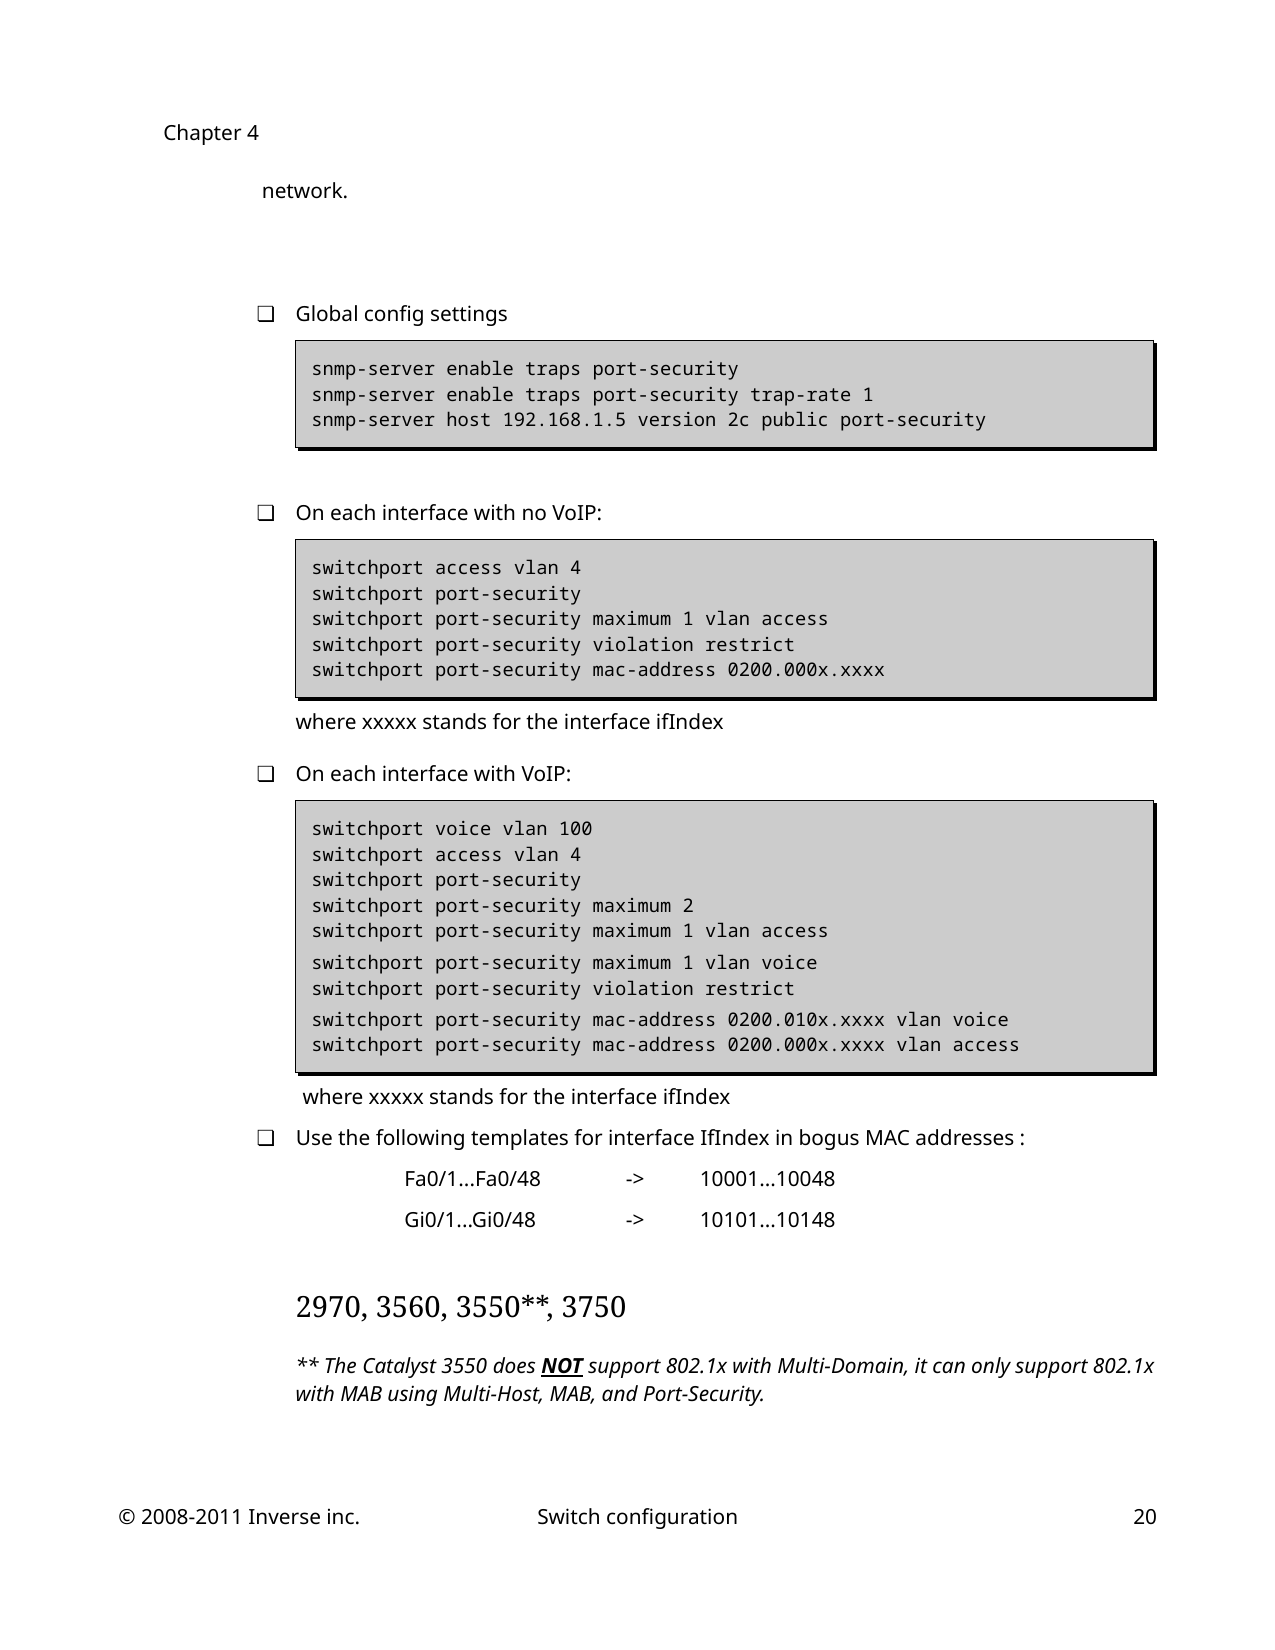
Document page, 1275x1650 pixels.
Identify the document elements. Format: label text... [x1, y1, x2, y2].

text ** The Catalyst 3550 does NOT support 802.1x with Multi-Domain, it can only support 802.1x with MAB using Multi-Host, MAB, and Port-Security. [295, 1351, 1157, 1408]
list Gi0/1...Gi0/48 -> 10101...10148 [256, 1205, 1157, 1233]
text switchport voice vlan 100 switchport access vlan 4 switchport port-security switchport port-security maximum 2 switchport port-security maximum 1 vlan access [296, 801, 1153, 933]
text network. [262, 176, 1157, 204]
text switchport port-security mac-address 0200.010x.xxxx vlan voice switchport port-security mac-address 0200.000x.xxxx vlan access [296, 990, 1153, 1072]
list ❏ On each interface with no VoIP: [256, 498, 1157, 526]
text snmp-server enable traps port-security snmp-server enable traps port-security trap-rate 1 snmp-server host 192.168.1.5 version 2c public port-security [296, 341, 1153, 447]
text where xxxxx stands for the interface ifIndex [302, 1082, 1157, 1110]
text where xxxxx stands for the interface ifIndex [295, 707, 1157, 735]
text switchport access vlan 4 switchport port-security switchport port-security maximum 1 vlan access switchport port-security violation restrict switchport port-security mac-address 0200.000x.xxxx [296, 540, 1153, 697]
list ❏ Global config settings [256, 299, 1157, 327]
list Fa0/1...Fa0/48 -> 10001...10048 [256, 1164, 1157, 1192]
subtitle 2970, 3560, 3550**, 3750 [295, 1287, 1157, 1326]
list ❏ On each interface with VoIP: [256, 759, 1157, 787]
text switchport port-security maximum 1 vlan voice switchport port-security violation restrict [296, 933, 1153, 990]
list ❏ Use the following templates for interface IfIndex in bogus MAC addresses : [256, 1123, 1157, 1151]
